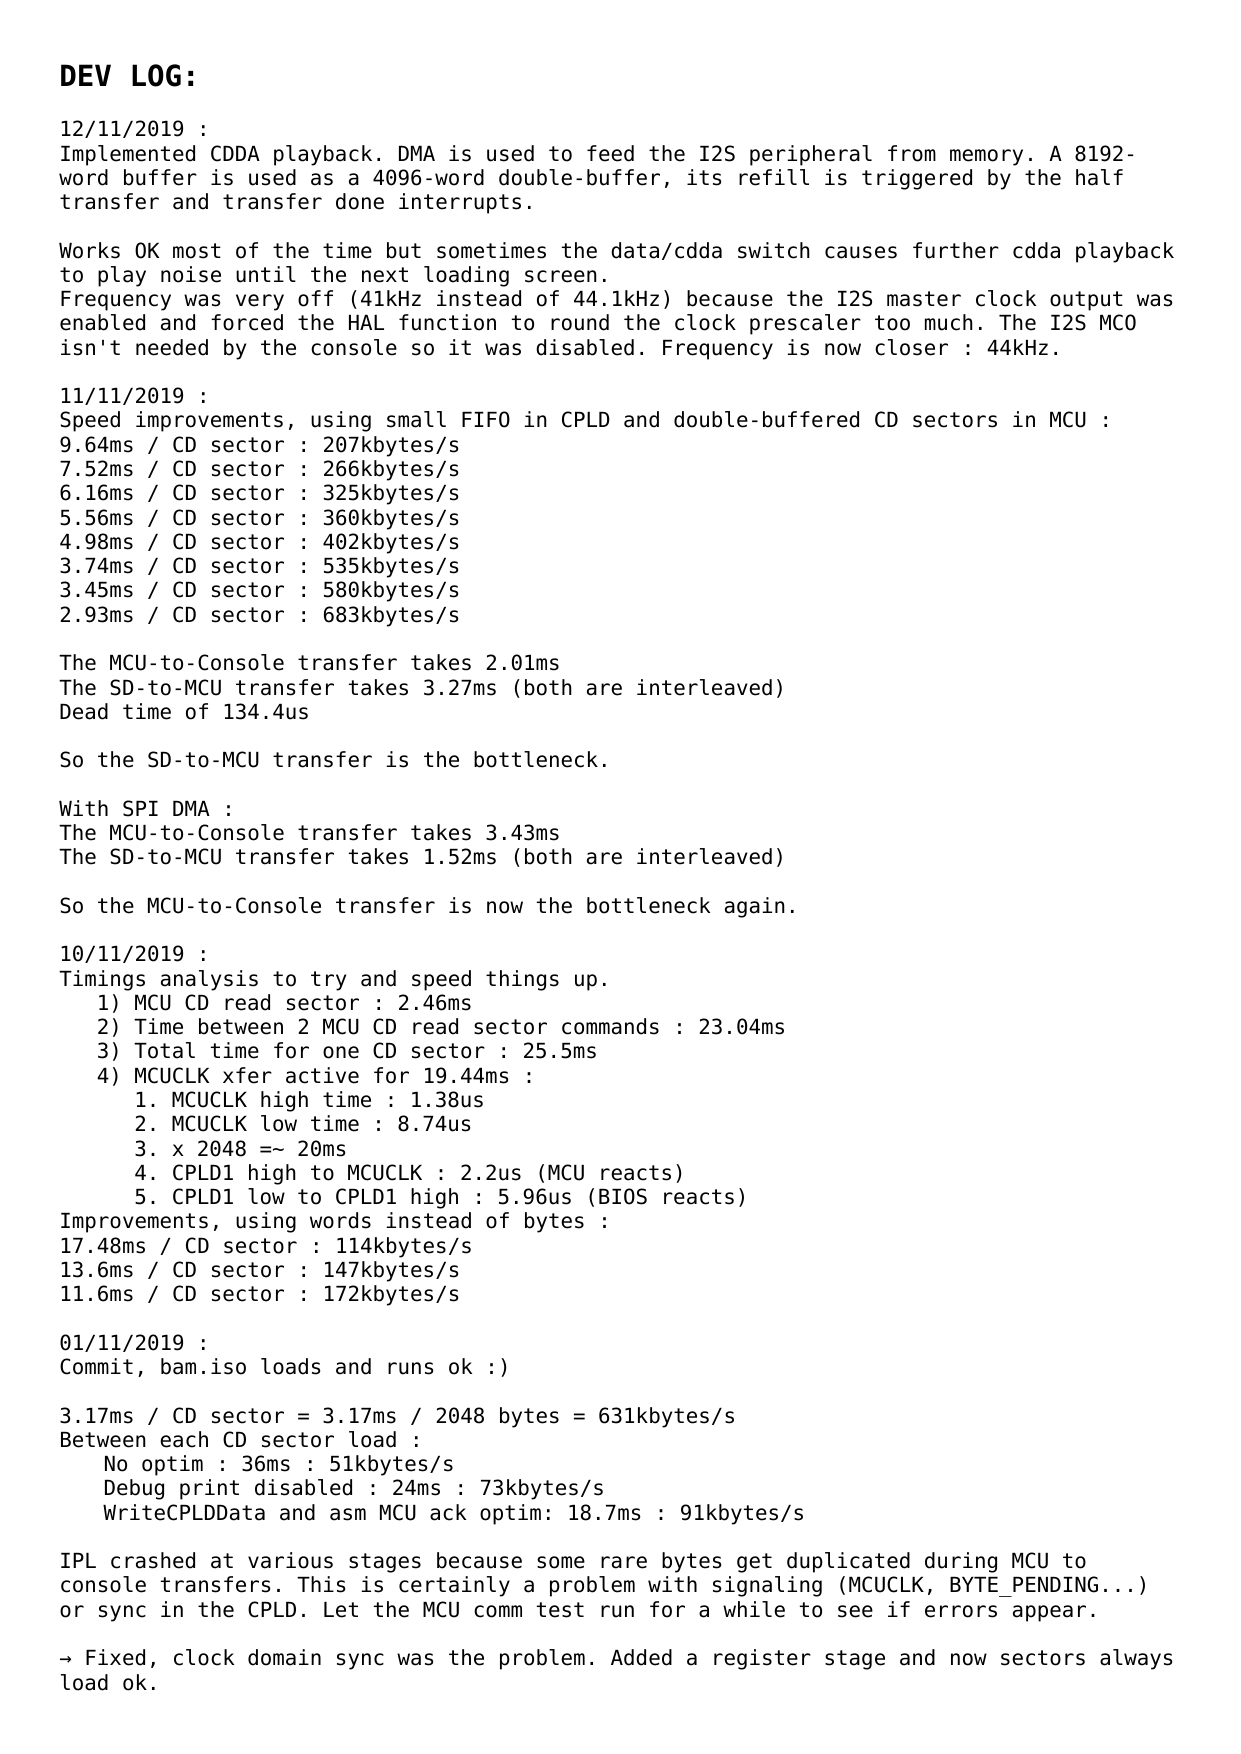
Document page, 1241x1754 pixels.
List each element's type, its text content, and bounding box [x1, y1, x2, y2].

text No optim : 36ms : 51kbytes/s Debug print disabled : 24ms : 73kbytes/s [59, 1452, 1181, 1501]
text WriteCPLDData and asm MCU ack optim: 18.7ms : 91kbytes/s [59, 1501, 1181, 1525]
text So the MCU-to-Console transfer is now the bottleneck again. [59, 894, 1181, 918]
text 6.16ms / CD sector : 325kbytes/s [59, 481, 1181, 506]
text Commit, bam.iso loads and runs ok :) [59, 1355, 1181, 1379]
text The SD-to-MCU transfer takes 1.52ms (both are interleaved) [59, 845, 1181, 870]
text So the SD-to-MCU transfer is the bottleneck. [59, 748, 1181, 773]
text 2.93ms / CD sector : 683kbytes/s [59, 603, 1181, 627]
list CPLD1 high to MCUCLK : 2.2us (MCU reacts) [134, 1161, 1181, 1185]
text Speed improvements, using small FIFO in CPLD and double-buffered CD sectors in MCU : [59, 408, 1181, 433]
list MCUCLK xfer active for 19.44ms : [97, 1064, 1181, 1088]
list MCUCLK low time : 8.74us [134, 1112, 1181, 1137]
list MCUCLK high time : 1.38us [134, 1088, 1181, 1112]
text 12/11/2019 : [59, 117, 1181, 142]
list MCU CD read sector : 2.46ms [97, 991, 1181, 1015]
text 13.6ms / CD sector : 147kbytes/s [59, 1258, 1181, 1282]
text 10/11/2019 : [59, 942, 1181, 967]
text IPL crashed at various stages because some rare bytes get duplicated during MCU to console transfers. This is certainly a problem with signaling (MCUCLK, BYTE_PENDING...) or sync in the CPLD. Let the MCU comm test run for a while to see if errors appear. [59, 1549, 1181, 1622]
text → Fixed, clock domain sync was the problem. Added a register stage and now sectors always load ok. [59, 1646, 1181, 1695]
text 11.6ms / CD sector : 172kbytes/s [59, 1282, 1181, 1307]
text 3.74ms / CD sector : 535kbytes/s [59, 554, 1181, 578]
text 3.17ms / CD sector = 3.17ms / 2048 bytes = 631kbytes/s Between each CD sector load : [59, 1404, 1181, 1452]
text Works OK most of the time but sometimes the data/cdda switch causes further cdda playback to play noise until the next loading screen. [59, 239, 1181, 287]
text 7.52ms / CD sector : 266kbytes/s [59, 457, 1181, 481]
list Time between 2 MCU CD read sector commands : 23.04ms [97, 1015, 1181, 1039]
list x 2048 =~ 20ms [134, 1137, 1181, 1161]
text Improvements, using words instead of bytes : [59, 1209, 1181, 1234]
list CPLD1 low to CPLD1 high : 5.96us (BIOS reacts) [134, 1185, 1181, 1209]
text 3.45ms / CD sector : 580kbytes/s [59, 578, 1181, 603]
text 01/11/2019 : [59, 1331, 1181, 1355]
text Timings analysis to try and speed things up. [59, 967, 1181, 991]
text 11/11/2019 : [59, 384, 1181, 408]
text Dead time of 134.4us [59, 700, 1181, 724]
text The MCU-to-Console transfer takes 3.43ms [59, 821, 1181, 845]
text The MCU-to-Console transfer takes 2.01ms [59, 651, 1181, 676]
text 9.64ms / CD sector : 207kbytes/s [59, 433, 1181, 457]
text 4.98ms / CD sector : 402kbytes/s [59, 530, 1181, 554]
text Implemented CDDA playback. DMA is used to feed the I2S peripheral from memory. A 8192-word buffer is used as a 4096-word double-buffer, its refill is triggered by the half transfer and transfer done interrupts. [59, 142, 1181, 214]
text 17.48ms / CD sector : 114kbytes/s [59, 1234, 1181, 1258]
text Frequency was very off (41kHz instead of 44.1kHz) because the I2S master clock output was enabled and forced the HAL function to round the clock prescaler too much. The I2S MCO isn't needed by the console so it was disabled. Frequency is now closer : 44kHz. [59, 287, 1181, 360]
text With SPI DMA : [59, 773, 1181, 821]
list Total time for one CD sector : 25.5ms [97, 1039, 1181, 1064]
text DEV LOG: [59, 59, 1181, 93]
text The SD-to-MCU transfer takes 3.27ms (both are interleaved) [59, 676, 1181, 700]
text 5.56ms / CD sector : 360kbytes/s [59, 506, 1181, 530]
